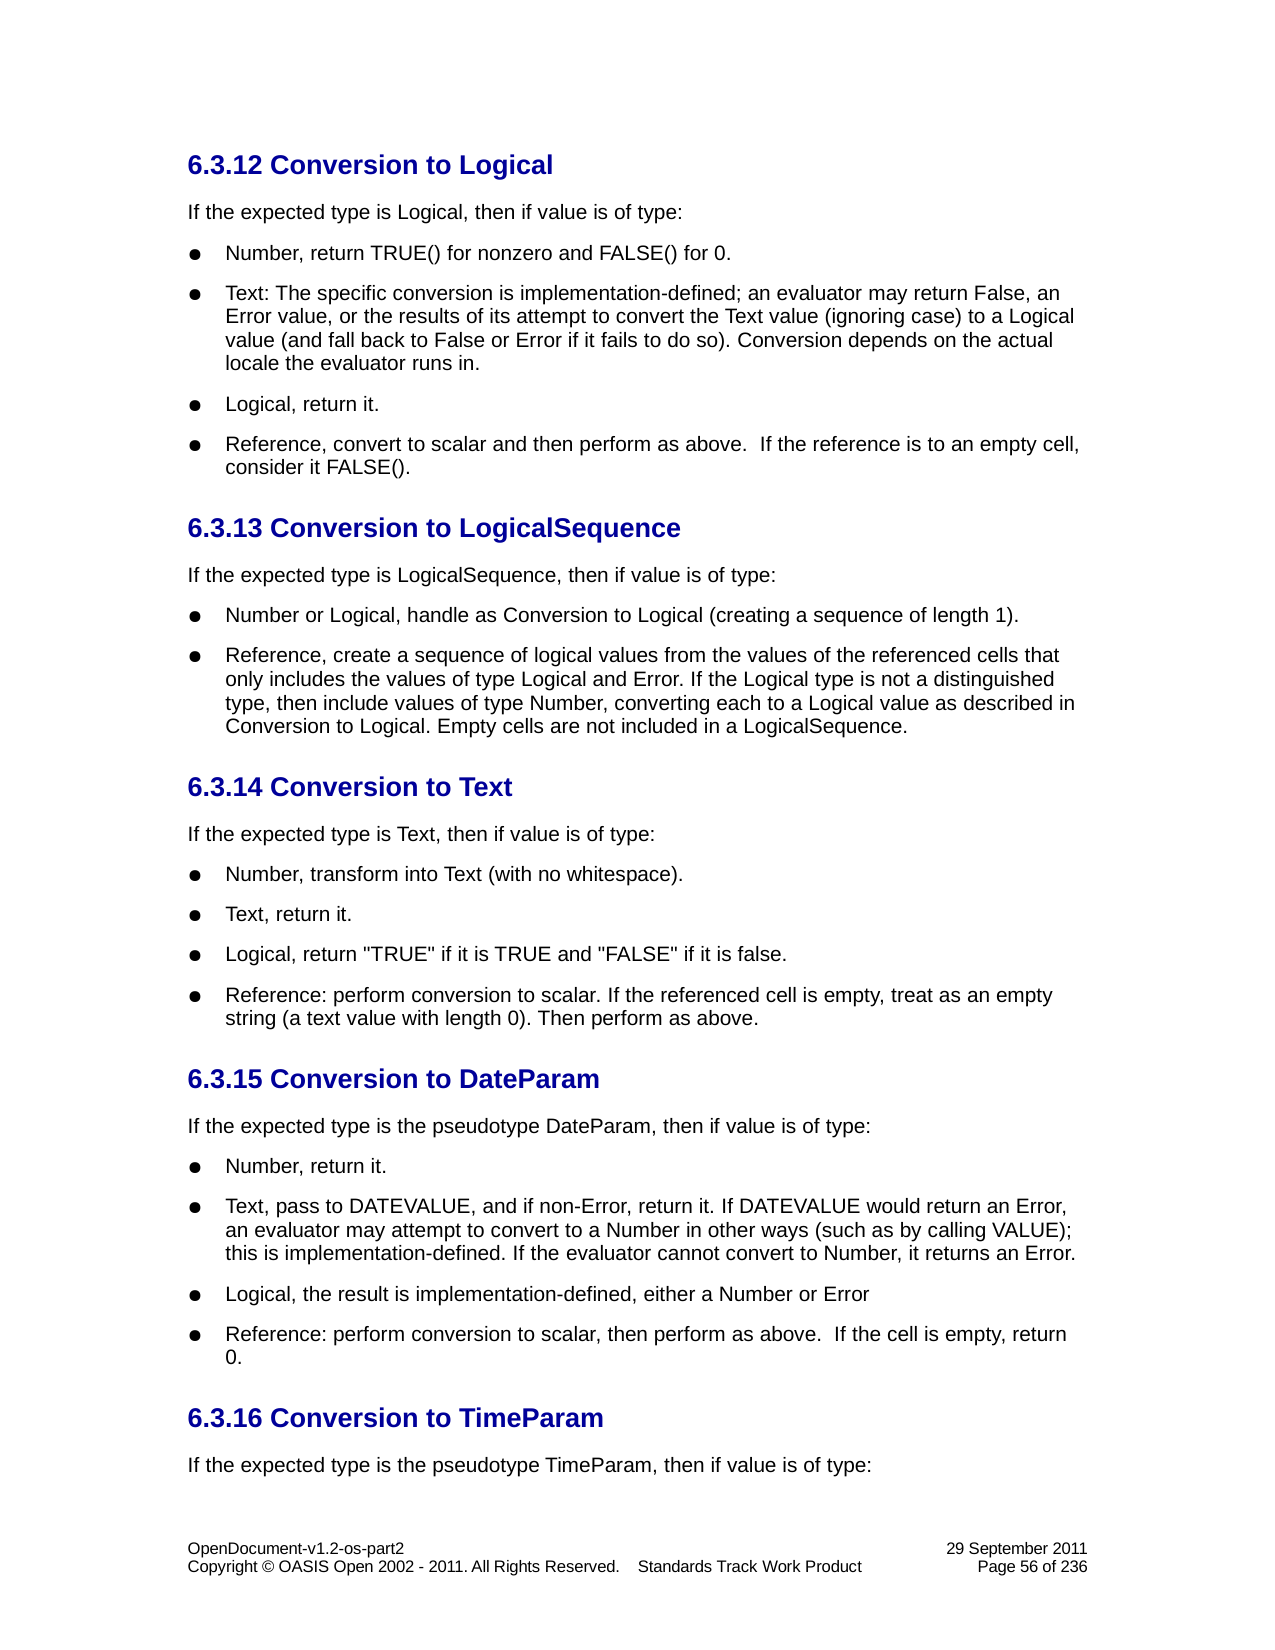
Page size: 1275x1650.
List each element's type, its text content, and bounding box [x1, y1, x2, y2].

list Number or Logical, handle as Conversion to Logical (creating a sequence of length 1). [187, 604, 1088, 627]
text If the expected type is Logical, then if value is of type: [187, 201, 1088, 224]
subtitle Conversion to TimeParam [187, 1403, 1088, 1433]
list Logical, return it. [187, 392, 1088, 416]
subtitle Conversion to DateParam [187, 1063, 1088, 1093]
subtitle Conversion to Text [187, 771, 1088, 801]
list Text: The specific conversion is implementation-defined; an evaluator may return False, an Error value, or the results of its attempt to convert the Text value (ignoring case) to a Logical value (and fall back to False or Error if it fails to do so). Conversion depends on the actual locale the evaluator runs in. [187, 281, 1088, 375]
list Number, transform into Text (with no whitespace). [187, 862, 1088, 886]
list Number, return it. [187, 1154, 1088, 1178]
text If the expected type is Text, then if value is of type: [187, 822, 1088, 846]
list Text, return it. [187, 903, 1088, 926]
list Reference, convert to scalar and then perform as above. If the reference is to an empty cell, consider it FALSE(). [187, 432, 1088, 479]
subtitle Conversion to LogicalSequence [187, 513, 1088, 543]
list Reference: perform conversion to scalar. If the referenced cell is empty, treat as an empty string (a text value with length 0). Then perform as above. [187, 983, 1088, 1030]
list Reference: perform conversion to scalar, then perform as above. If the cell is empty, return 0. [187, 1322, 1088, 1369]
list Text, pass to DATEVALUE, and if non-Error, return it. If DATEVALUE would return an Error, an evaluator may attempt to convert to a Number in other ways (such as by calling VALUE); this is implementation-defined. If the evaluator cannot convert to Number, it returns an Error. [187, 1195, 1088, 1265]
text If the expected type is the pseudotype TimeParam, then if value is of type: [187, 1453, 1088, 1477]
text If the expected type is LogicalSequence, then if value is of type: [187, 563, 1088, 587]
list Number, return TRUE() for nonzero and FALSE() for 0. [187, 241, 1088, 264]
subtitle Conversion to Logical [187, 150, 1088, 180]
list Logical, return "TRUE" if it is TRUE and "FALSE" if it is false. [187, 943, 1088, 966]
list Logical, the result is implementation-defined, either a Number or Error [187, 1282, 1088, 1306]
list Reference, create a sequence of logical values from the values of the referenced cells that only includes the values of type Logical and Error. If the Logical type is not a distinguished type, then include values of type Number, converting each to a Logical value as described in Conversion to Logical. Empty cells are not included in a LogicalSequence. [187, 644, 1088, 738]
text If the expected type is the pseudotype DateParam, then if value is of type: [187, 1114, 1088, 1138]
